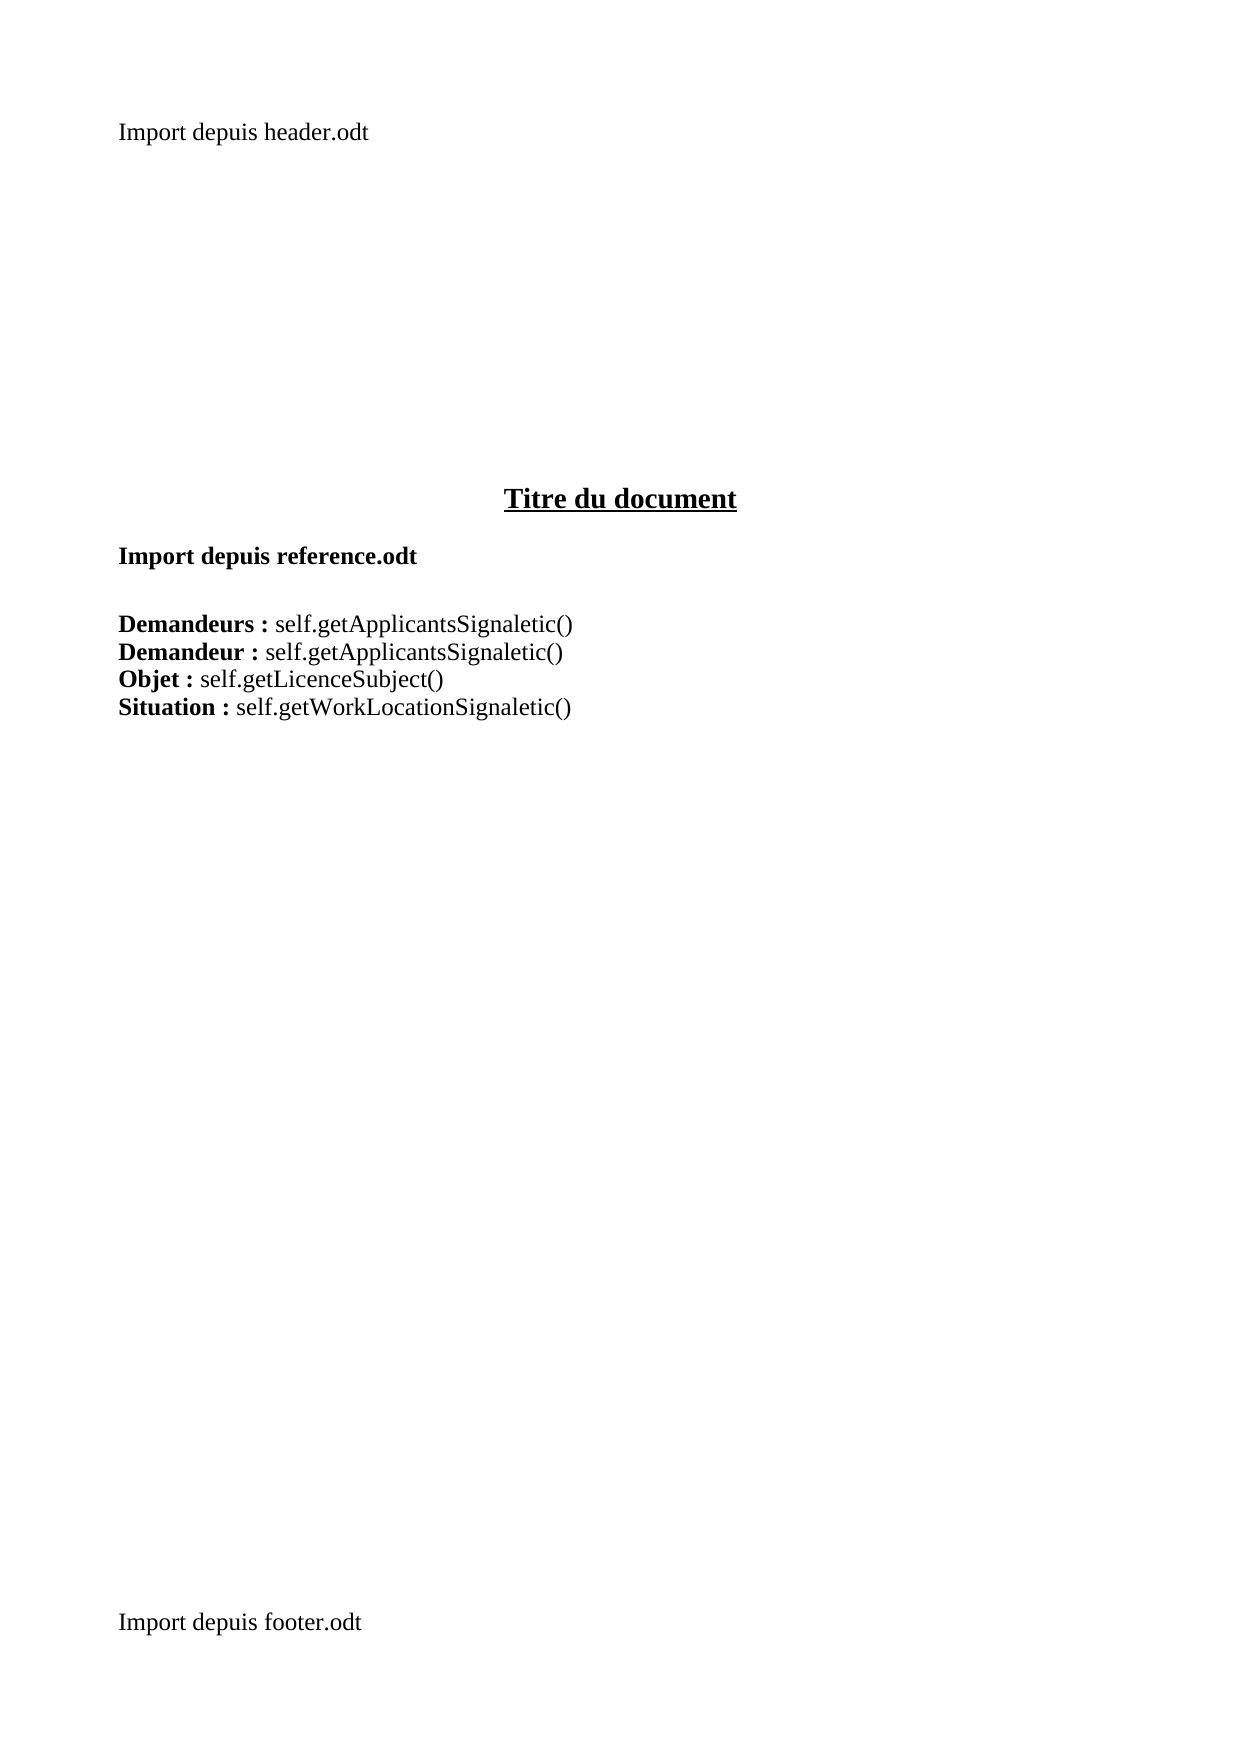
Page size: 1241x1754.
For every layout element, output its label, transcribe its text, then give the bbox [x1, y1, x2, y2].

text Situation : self.getWorkLocationSignaletic() [118, 693, 1122, 721]
text Import depuis header.odt [118, 118, 539, 146]
text Demandeurs : self.getApplicantsSignaletic() [118, 610, 1122, 638]
text Demandeur : self.getApplicantsSignaletic() [118, 638, 1122, 666]
text Titre du document [118, 482, 1122, 514]
text Objet : self.getLicenceSubject() [118, 666, 1122, 693]
text Import depuis reference.odt [118, 542, 1122, 570]
